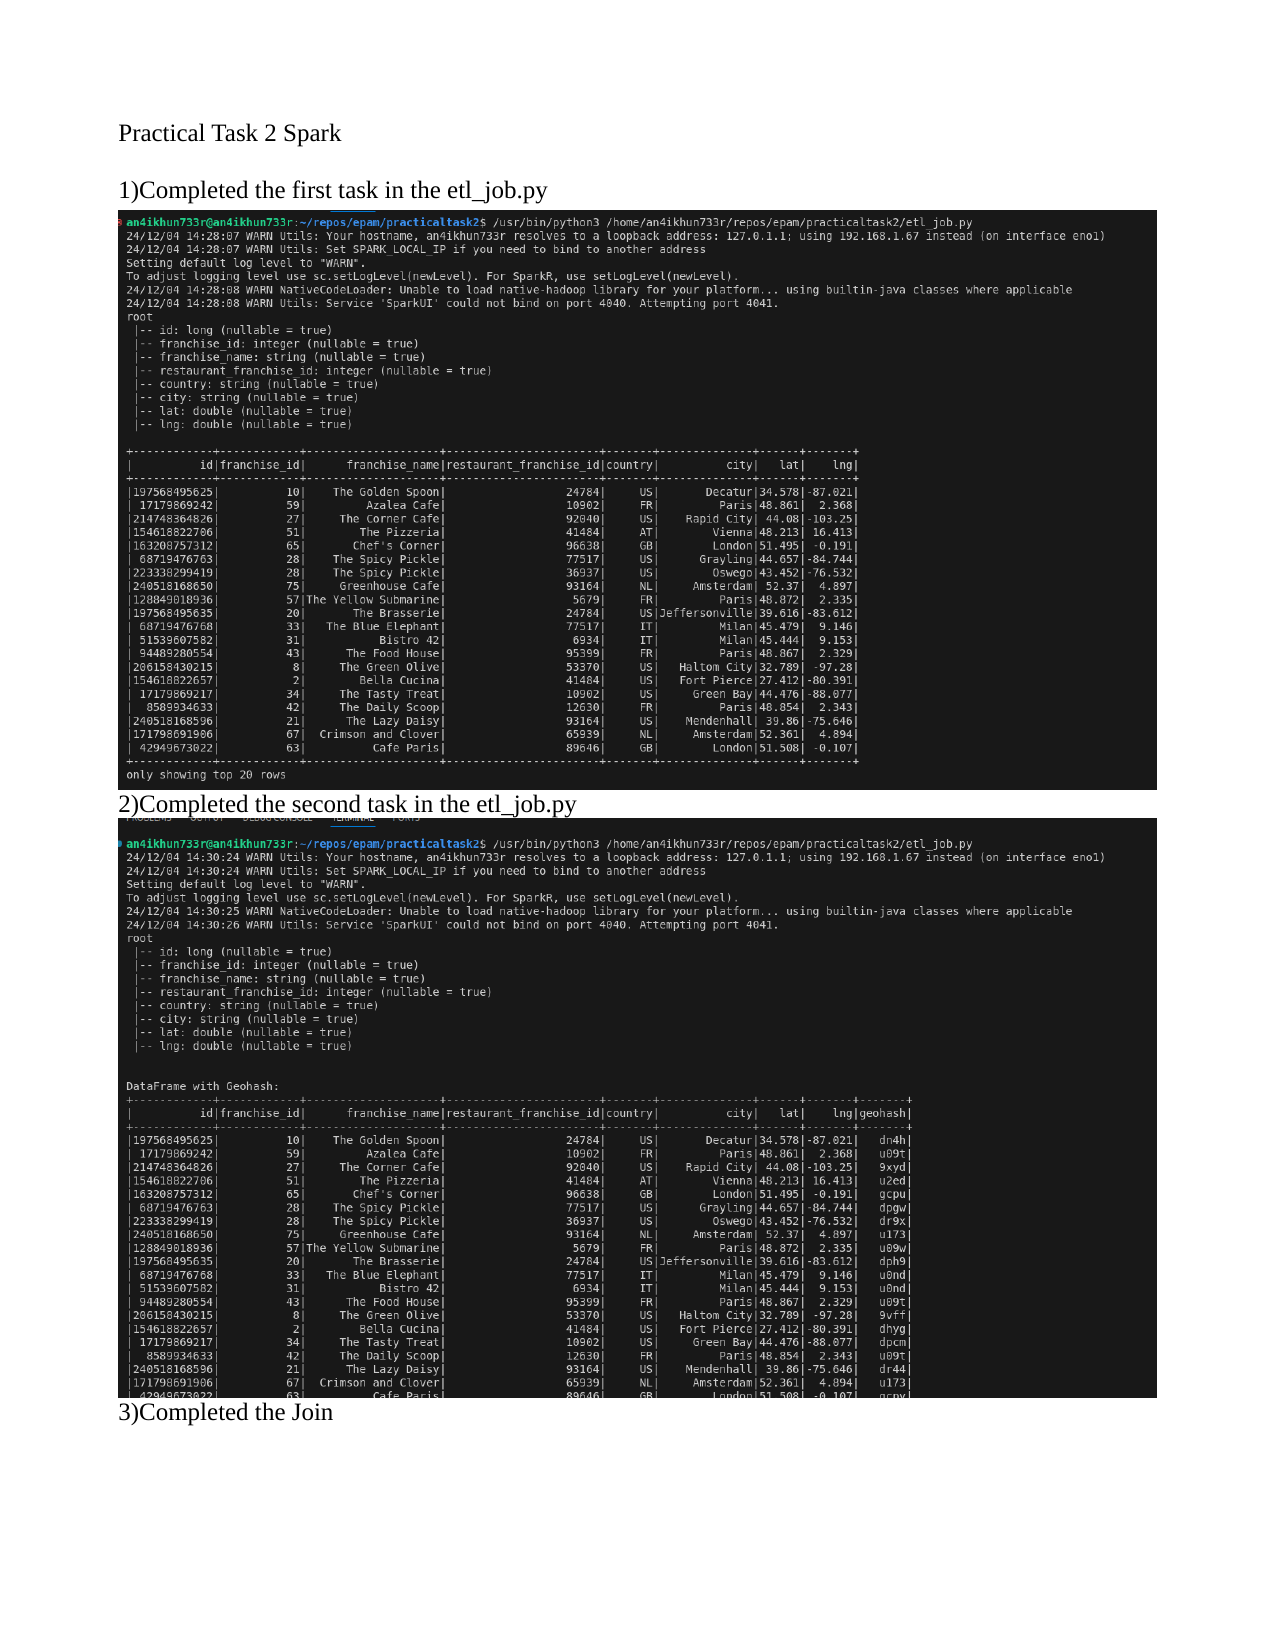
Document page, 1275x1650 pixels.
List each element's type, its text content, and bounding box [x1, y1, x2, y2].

text [118, 204, 1157, 210]
picture [118, 210, 1157, 790]
picture [118, 818, 1157, 1398]
text 2)Completed the second task in the etl_job.py [118, 790, 1157, 818]
text 3)Completed the Join [118, 1398, 1157, 1426]
text Practical Task 2 Spark 1)Completed the first task in the etl_job.py [118, 118, 1157, 204]
